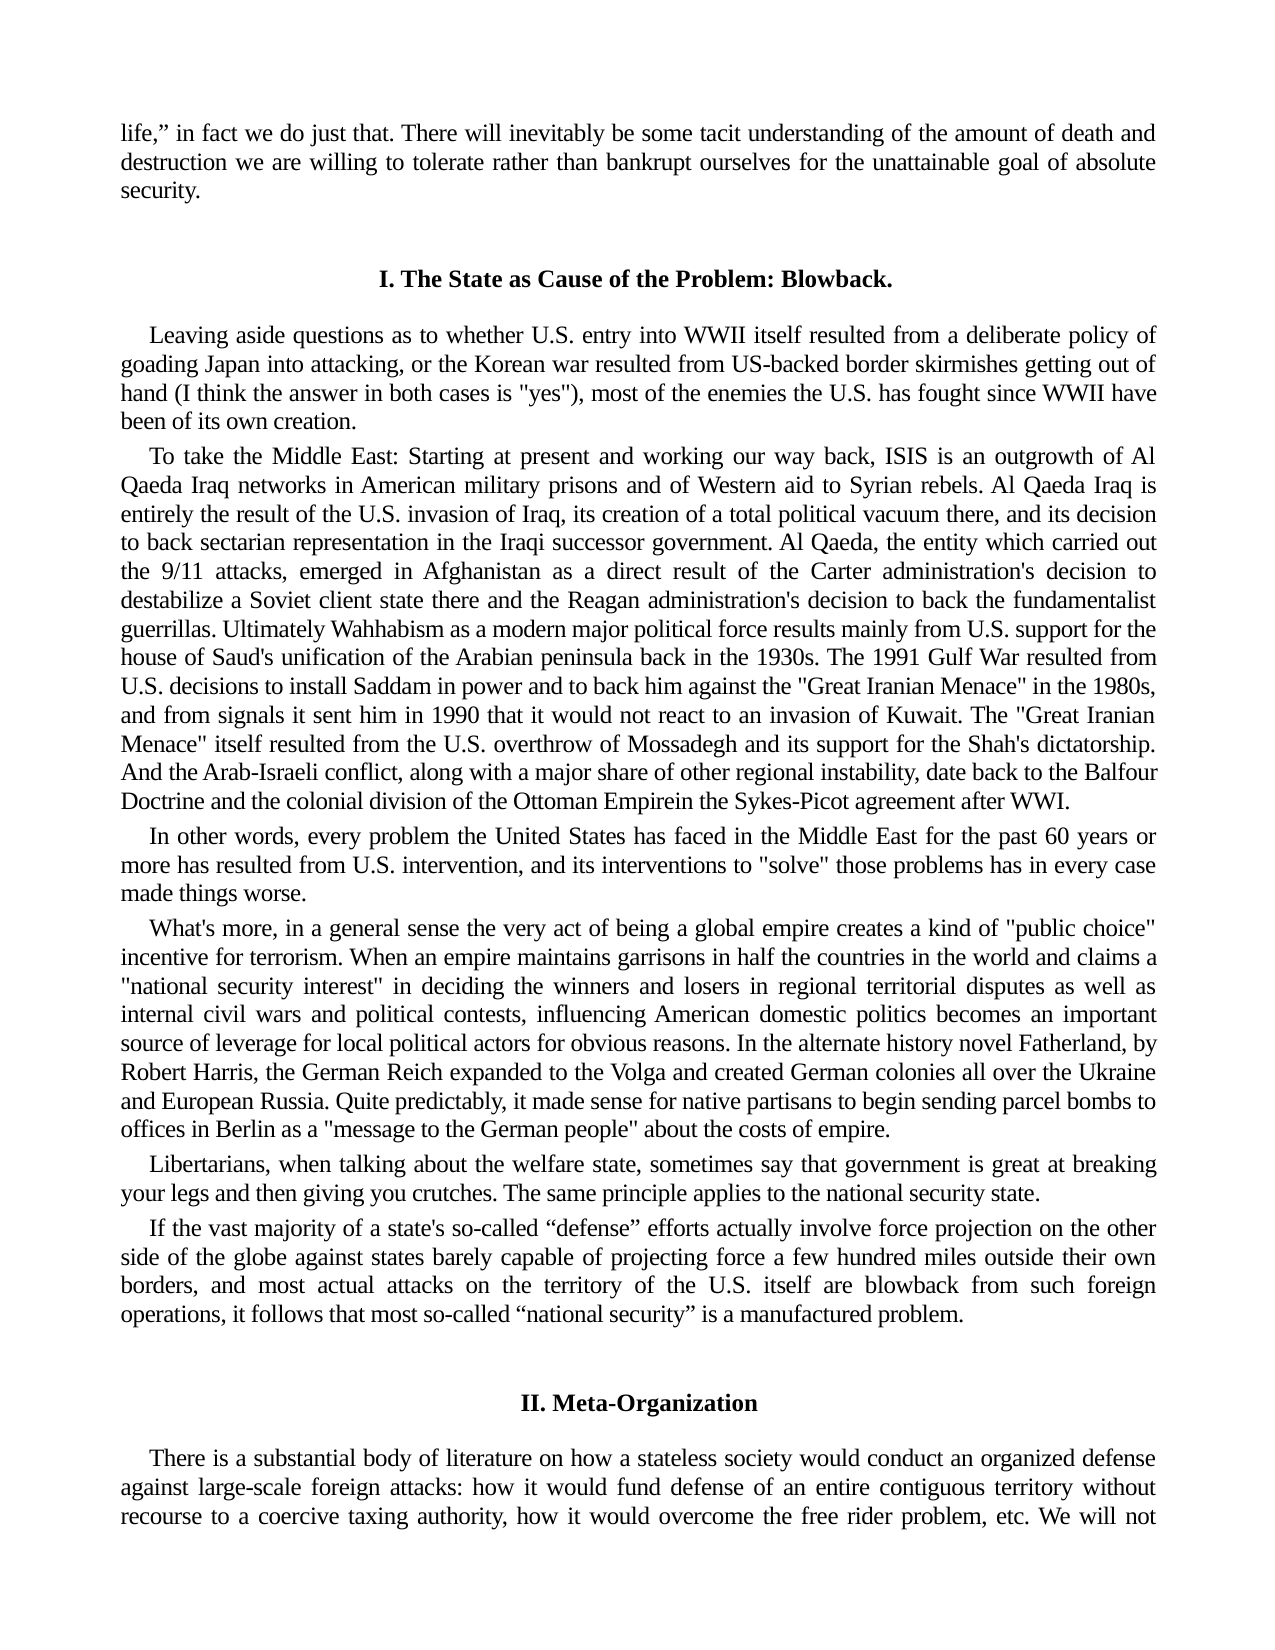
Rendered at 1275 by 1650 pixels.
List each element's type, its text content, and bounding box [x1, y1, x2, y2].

text Leaving aside questions as to whether U.S. entry into WWII itself resulted from a deliberate policy of goading Japan into attacking, or the Korean war resulted from US-backed border skirmishes getting out of hand (I think the answer in both cases is "yes"), most of the enemies the U.S. has fought since WWII have been of its own creation. [120, 320, 1158, 435]
text What's more, in a general sense the very act of being a global empire creates a kind of "public choice" incentive for terrorism. When an empire maintains garrisons in half the countries in the world and claims a "national security interest" in deciding the winners and losers in regional territorial disputes as well as internal civil wars and political contests, influencing American domestic politics becomes an important source of leverage for local political actors for obvious reasons. In the alternate history novel Fatherland, by Robert Harris, the German Reich expanded to the Volga and created German colonies all over the Ukraine and European Russia. Quite predictably, it made sense for native partisans to begin sending parcel bombs to offices in Berlin as a "message to the German people" about the costs of empire. [120, 913, 1158, 1143]
text In other words, every problem the United States has faced in the Middle East for the past 60 years or more has resulted from U.S. intervention, and its interventions to "solve" those problems has in every case made things worse. [120, 821, 1158, 907]
text If the vast majority of a state's so-called “defense” efforts actually involve force projection on the other side of the globe against states barely capable of projecting force a few hundred miles outside their own borders, and most actual attacks on the territory of the U.S. itself are blowback from such foreign operations, it follows that most so-called “national security” is a manufactured problem. [120, 1213, 1158, 1328]
title I. The State as Cause of the Problem: Blowback. [120, 264, 1158, 293]
title II. Meta-Organization [120, 1388, 1158, 1417]
text Libertarians, when talking about the welfare state, sometimes say that government is great at breaking your legs and then giving you crutches. The same principle applies to the national security state. [120, 1149, 1158, 1207]
text There is a substantial body of literature on how a stateless society would conduct an organized defense against large-scale foreign attacks: how it would fund defense of an entire contiguous territory without recourse to a coercive taxing authority, how it would overcome the free rider problem, etc. We will not [120, 1443, 1158, 1530]
text life,” in fact we do just that. There will inevitably be some tacit understanding of the amount of death and destruction we are willing to tolerate rather than bankrupt ourselves for the unattainable goal of absolute security. [120, 118, 1158, 204]
text To take the Middle East: Starting at present and working our way back, ISIS is an outgrowth of Al Qaeda Iraq networks in American military prisons and of Western aid to Syrian rebels. Al Qaeda Iraq is entirely the result of the U.S. invasion of Iraq, its creation of a total political vacuum there, and its decision to back sectarian representation in the Iraqi successor government. Al Qaeda, the entity which carried out the 9/11 attacks, emerged in Afghanistan as a direct result of the Carter administration's decision to destabilize a Soviet client state there and the Reagan administration's decision to back the fundamentalist guerrillas. Ultimately Wahhabism as a modern major political force results mainly from U.S. support for the house of Saud's unification of the Arabian peninsula back in the 1930s. The 1991 Gulf War resulted from U.S. decisions to install Saddam in power and to back him against the "Great Iranian Menace" in the 1980s, and from signals it sent him in 1990 that it would not react to an invasion of Kuwait. The "Great Iranian Menace" itself resulted from the U.S. overthrow of Mossadegh and its support for the Shah's dictatorship. And the Arab-Israeli conflict, along with a major share of other regional instability, date back to the Balfour Doctrine and the colonial division of the Ottoman Empirein the Sykes-Picot agreement after WWI. [120, 441, 1158, 815]
